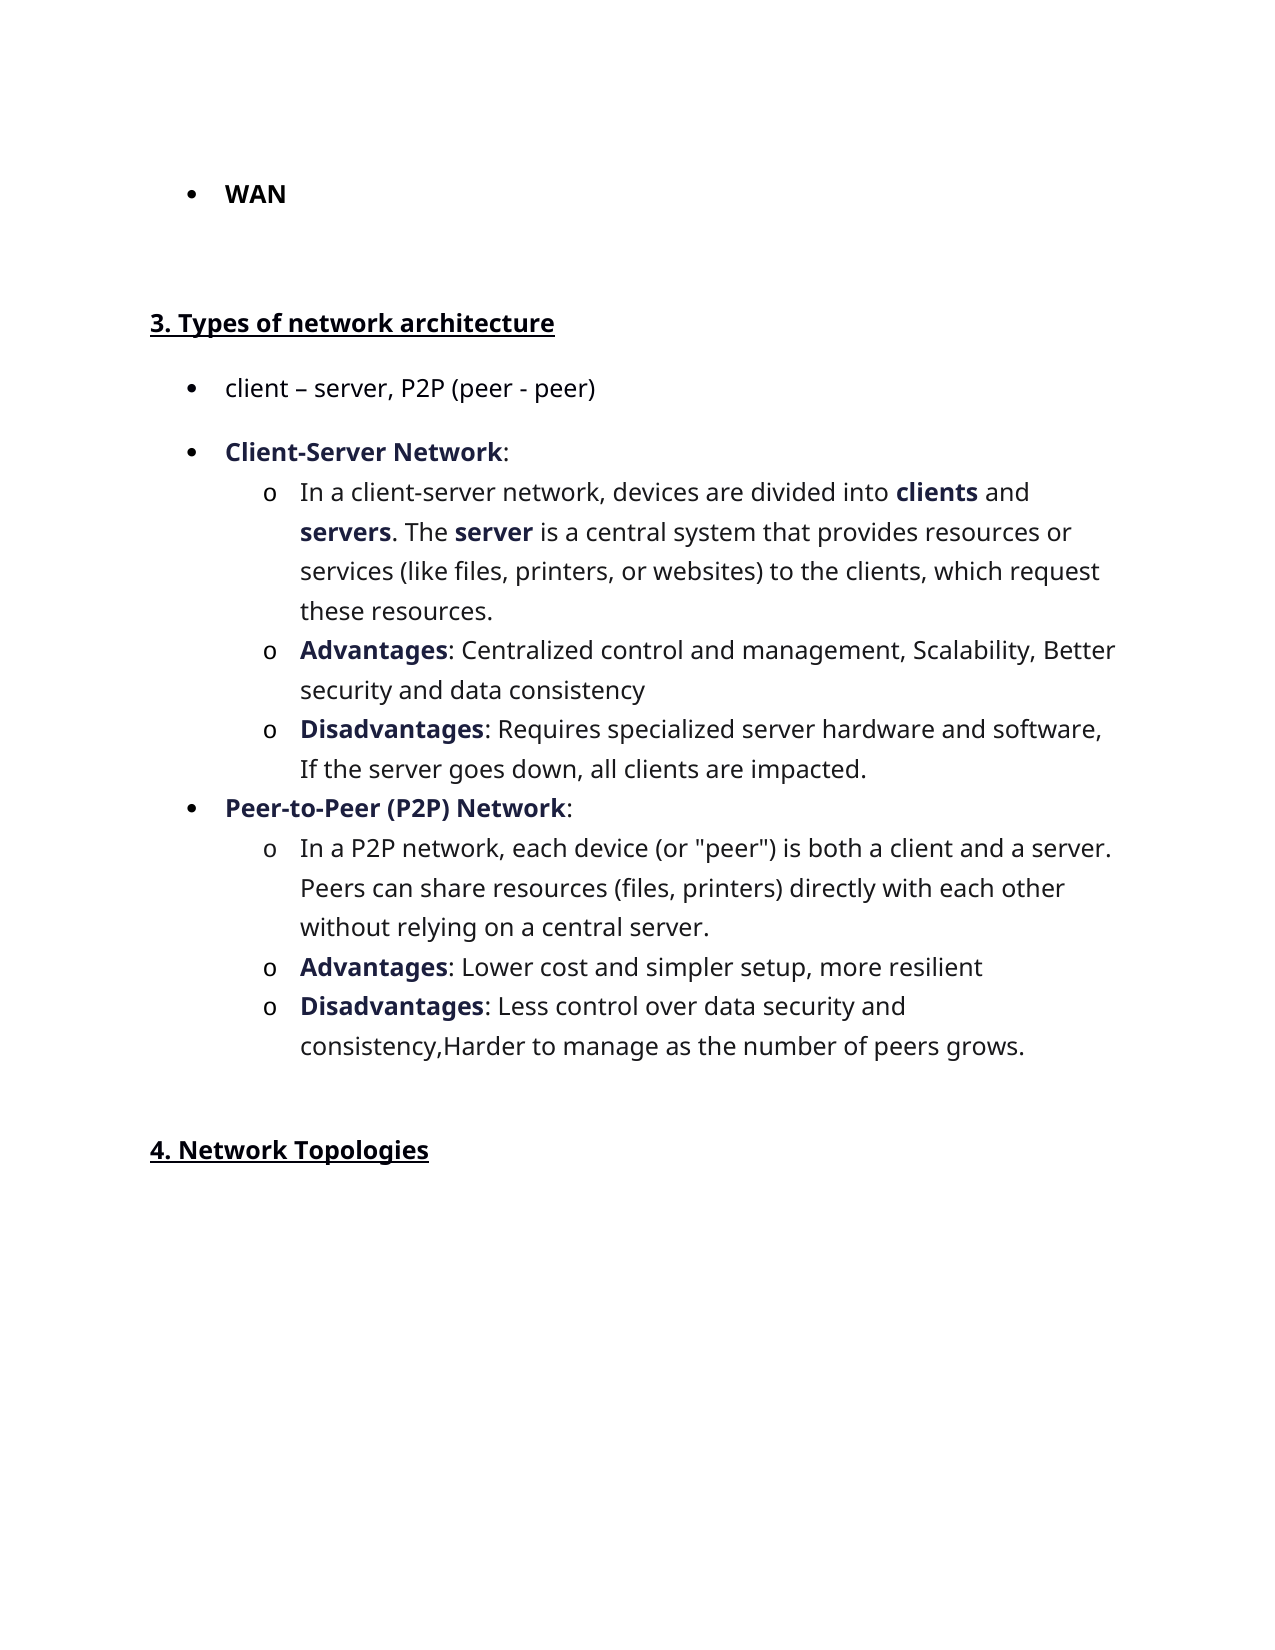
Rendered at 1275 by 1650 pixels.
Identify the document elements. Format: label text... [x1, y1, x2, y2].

list client – server, P2P (peer - peer) [187, 371, 1125, 405]
list WAN [187, 177, 1125, 211]
list Advantages: Lower cost and simpler setup, more resilient [262, 949, 1125, 983]
list Disadvantages: Requires specialized server hardware and software, If the server goes down, all clients are impacted. [262, 712, 1125, 786]
list In a client-server network, devices are divided into clients and servers. The server is a central system that provides resources or services (like files, printers, or websites) to the clients, which request these resources. [262, 474, 1125, 627]
list In a P2P network, each device (or "peer") is both a client and a server. Peers can share resources (files, printers) directly with each other without relying on a central server. [262, 831, 1125, 944]
list 3. Types of network architecture [150, 306, 1125, 340]
list Client-Server Network: [187, 435, 1125, 469]
text 4. Network Topologies [150, 1132, 1125, 1167]
list Peer-to-Peer (P2P) Network: [187, 791, 1125, 825]
list Disadvantages: Less control over data security and consistency,Harder to manage as the number of peers grows. [262, 989, 1125, 1063]
list Advantages: Centralized control and management, Scalability, Better security and data consistency [262, 633, 1125, 706]
